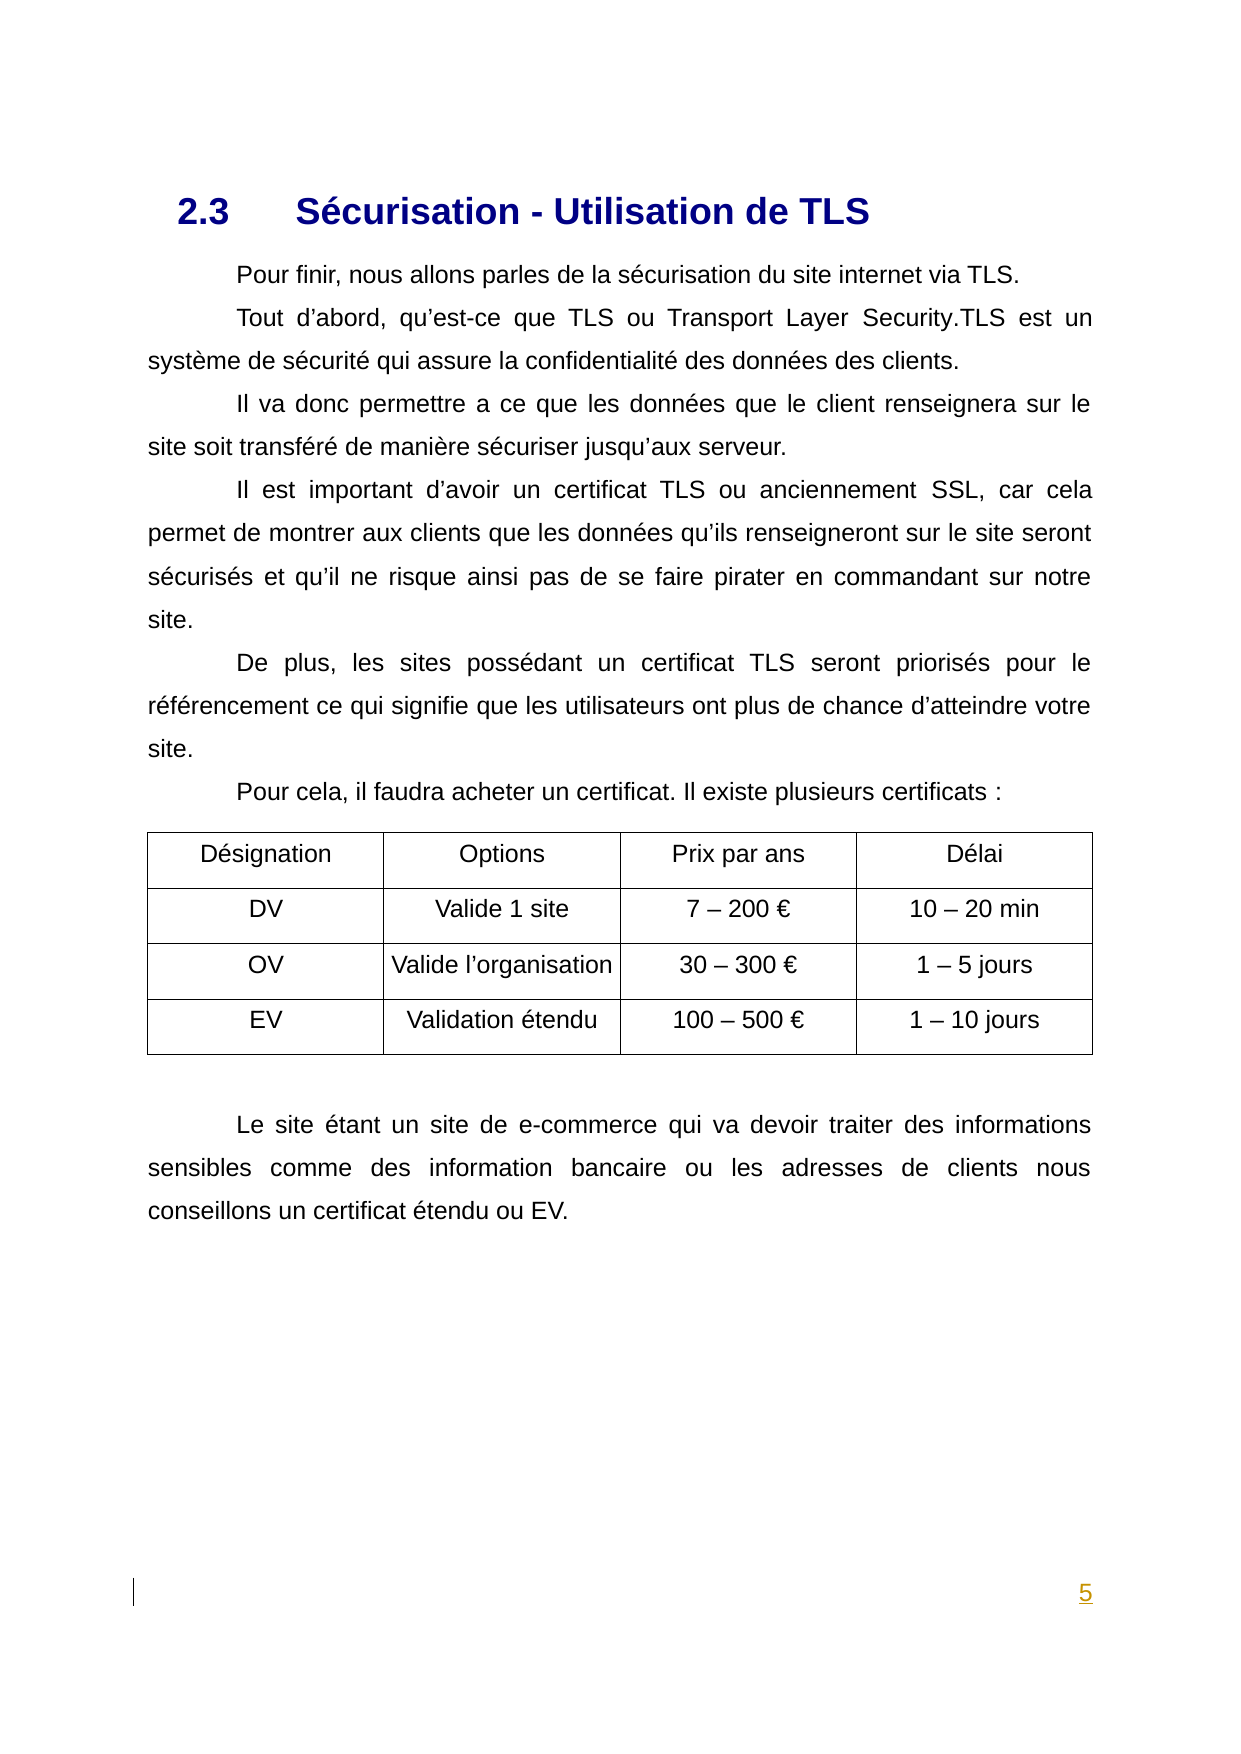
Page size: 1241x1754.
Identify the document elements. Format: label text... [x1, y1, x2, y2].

subtitle Sécurisation - Utilisation de TLS [148, 189, 1093, 232]
table_cell 10 – 20 min [857, 889, 1092, 943]
text Pour cela, il faudra acheter un certificat. Il existe plusieurs certificats : [148, 777, 1093, 806]
table_cell 1 – 10 jours [857, 1000, 1092, 1054]
table_cell 1 – 5 jours [857, 944, 1092, 998]
table_cell 30 – 300 € [621, 944, 856, 998]
text Il va donc permettre a ce que les données que le client renseignera sur le site soit transféré de manière sécuriser jusqu’aux serveur. [148, 389, 1093, 461]
text Il est important d’avoir un certificat TLS ou anciennement SSL, car cela permet de montrer aux clients que les données qu’ils renseigneront sur le site seront sécurisés et qu’il ne risque ainsi pas de se faire pirater en commandant sur notre site. [148, 475, 1093, 633]
text Pour finir, nous allons parles de la sécurisation du site internet via TLS. [148, 259, 1093, 288]
table_cell 100 – 500 € [621, 1000, 856, 1054]
table_cell Validation étendu [384, 1000, 620, 1054]
table_header Options [384, 833, 620, 887]
table_cell 7 – 200 € [621, 889, 856, 943]
table_cell OV [148, 944, 383, 998]
table_cell EV [148, 1000, 383, 1054]
table_header Désignation [148, 833, 383, 887]
table_header Prix par ans [621, 833, 856, 887]
table_cell Valide l’organisation [384, 944, 620, 998]
text Le site étant un site de e-commerce qui va devoir traiter des informations sensibles comme des information bancaire ou les adresses de clients nous conseillons un certificat étendu ou EV. [148, 1110, 1093, 1225]
table_cell Valide 1 site [384, 889, 620, 943]
table_cell DV [148, 889, 383, 943]
text De plus, les sites possédant un certificat TLS seront priorisés pour le référencement ce qui signifie que les utilisateurs ont plus de chance d’atteindre votre site. [148, 648, 1093, 763]
table_header Délai [857, 833, 1092, 887]
text Tout d’abord, qu’est-ce que TLS ou Transport Layer Security.TLS est un système de sécurité qui assure la confidentialité des données des clients. [148, 303, 1093, 374]
